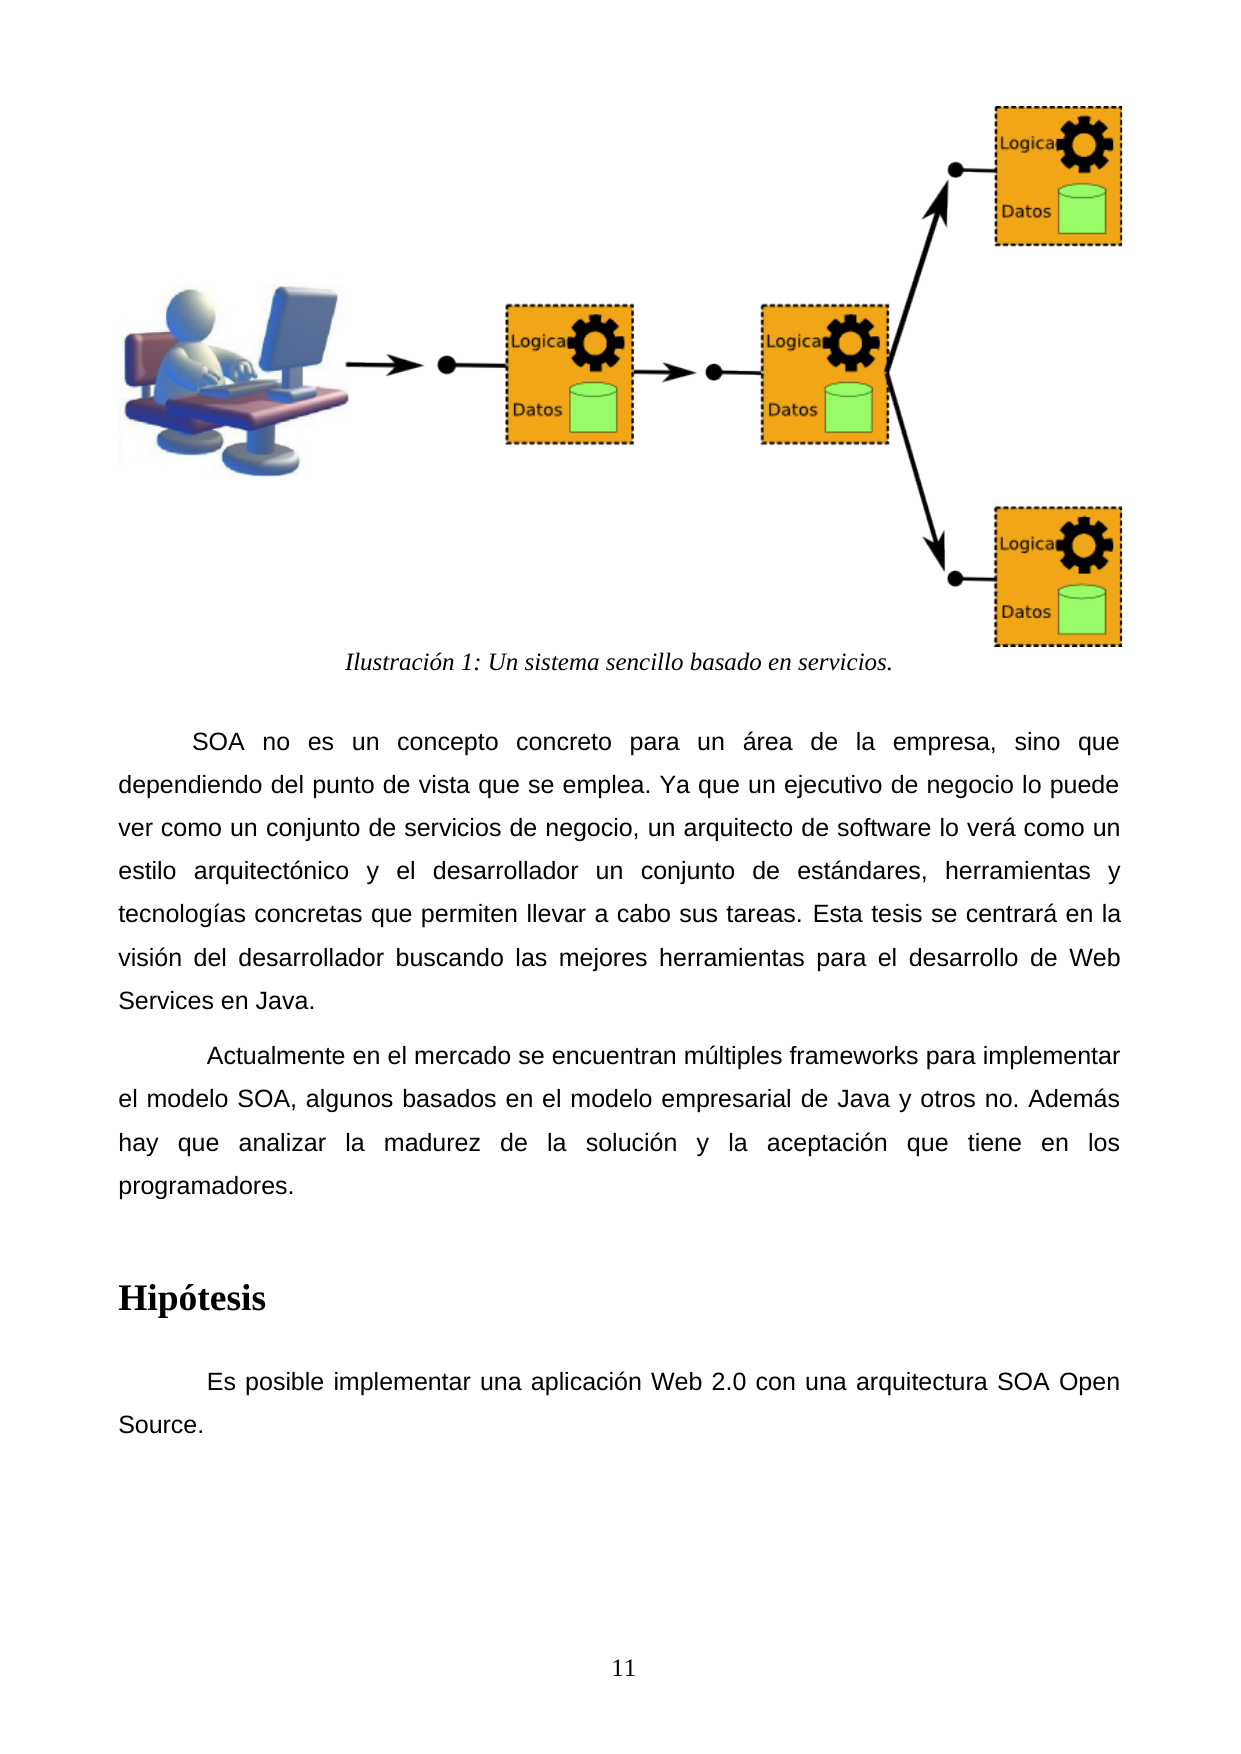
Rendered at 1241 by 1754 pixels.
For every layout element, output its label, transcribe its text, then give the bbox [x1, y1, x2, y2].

text Es posible implementar una aplicación Web 2.0 con una arquitectura SOA Open Source. [118, 1367, 1122, 1439]
picture [118, 106, 1123, 647]
text Actualmente en el mercado se encuentran múltiples frameworks para implementar el modelo SOA, algunos basados en el modelo empresarial de Java y otros no. Además hay que analizar la madurez de la solución y la aceptación que tiene en los programadores. [118, 1041, 1122, 1199]
text SOA no es un concepto concreto para un área de la empresa, sino que dependiendo del punto de vista que se emplea. Ya que un ejecutivo de negocio lo puede ver como un conjunto de servicios de negocio, un arquitecto de software lo verá como un estilo arquitectónico y el desarrollador un conjunto de estándares, herramientas y tecnologías concretas que permiten llevar a cabo sus tareas. Esta tesis se centrará en la visión del desarrollador buscando las mejores herramientas para el desarrollo de Web Services en Java. [118, 712, 1122, 1014]
text Ilustración 1: Un sistema sencillo basado en servicios. [118, 647, 1122, 676]
subtitle Hipótesis [118, 1275, 1122, 1318]
